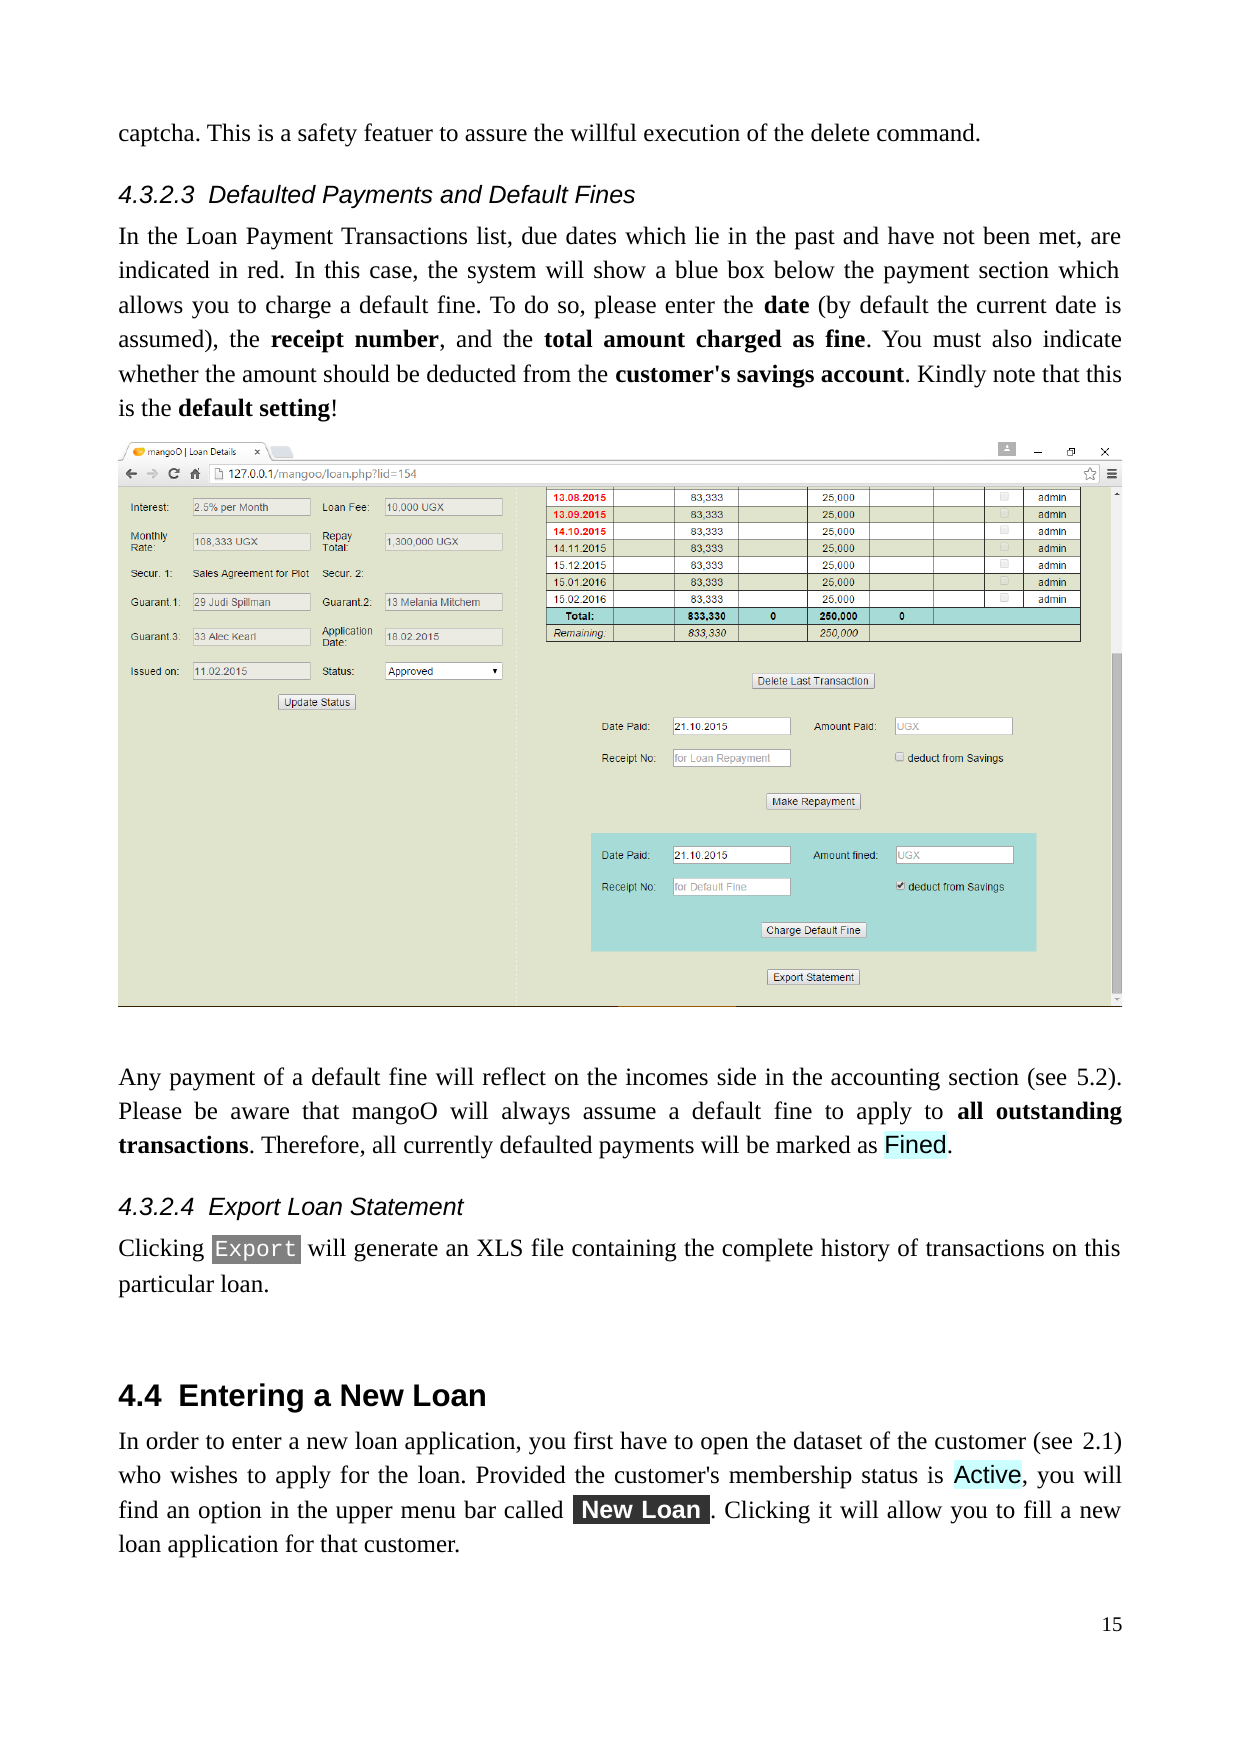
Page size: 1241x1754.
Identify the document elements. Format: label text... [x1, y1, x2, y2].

subtitle Defaulted Payments and Default Fines [118, 180, 1122, 208]
text In order to enter a new loan application, you first have to open the dataset of the customer (see 2.1) who wishes to apply for the loan. Provided the customer's membership status is Active, you will find an option in the upper menu bar called New Loan . Clicking it will allow you to fill a new loan application for that customer. [118, 1426, 1122, 1558]
subtitle Export Loan Statement [118, 1192, 1122, 1221]
subtitle Entering a New Loan [118, 1377, 1122, 1413]
text Clicking Export will generate an XLS file containing the complete history of transactions on this particular loan. [118, 1233, 1122, 1298]
picture [118, 442, 1123, 1007]
text Any payment of a default fine will reflect on the incomes side in the accounting section (see 5.2). Please be aware that mangoO will always assume a default fine to apply to all outstanding transactions. Therefore, all currently defaulted payments will be marked as Fined. [118, 1062, 1122, 1159]
text captcha. This is a safety featuer to assure the willful execution of the delete command. [118, 118, 1122, 147]
text In the Loan Payment Transactions list, due dates which lie in the past and have not been met, are indicated in red. In this case, the system will show a blue box below the payment section which allows you to charge a default fine. To do so, please enter the date (by default the current date is assumed), the receipt number, and the total amount charged as fine. You must also indicate whether the amount should be deducted from the customer's savings account. Kindly note that this is the default setting! [118, 221, 1122, 422]
